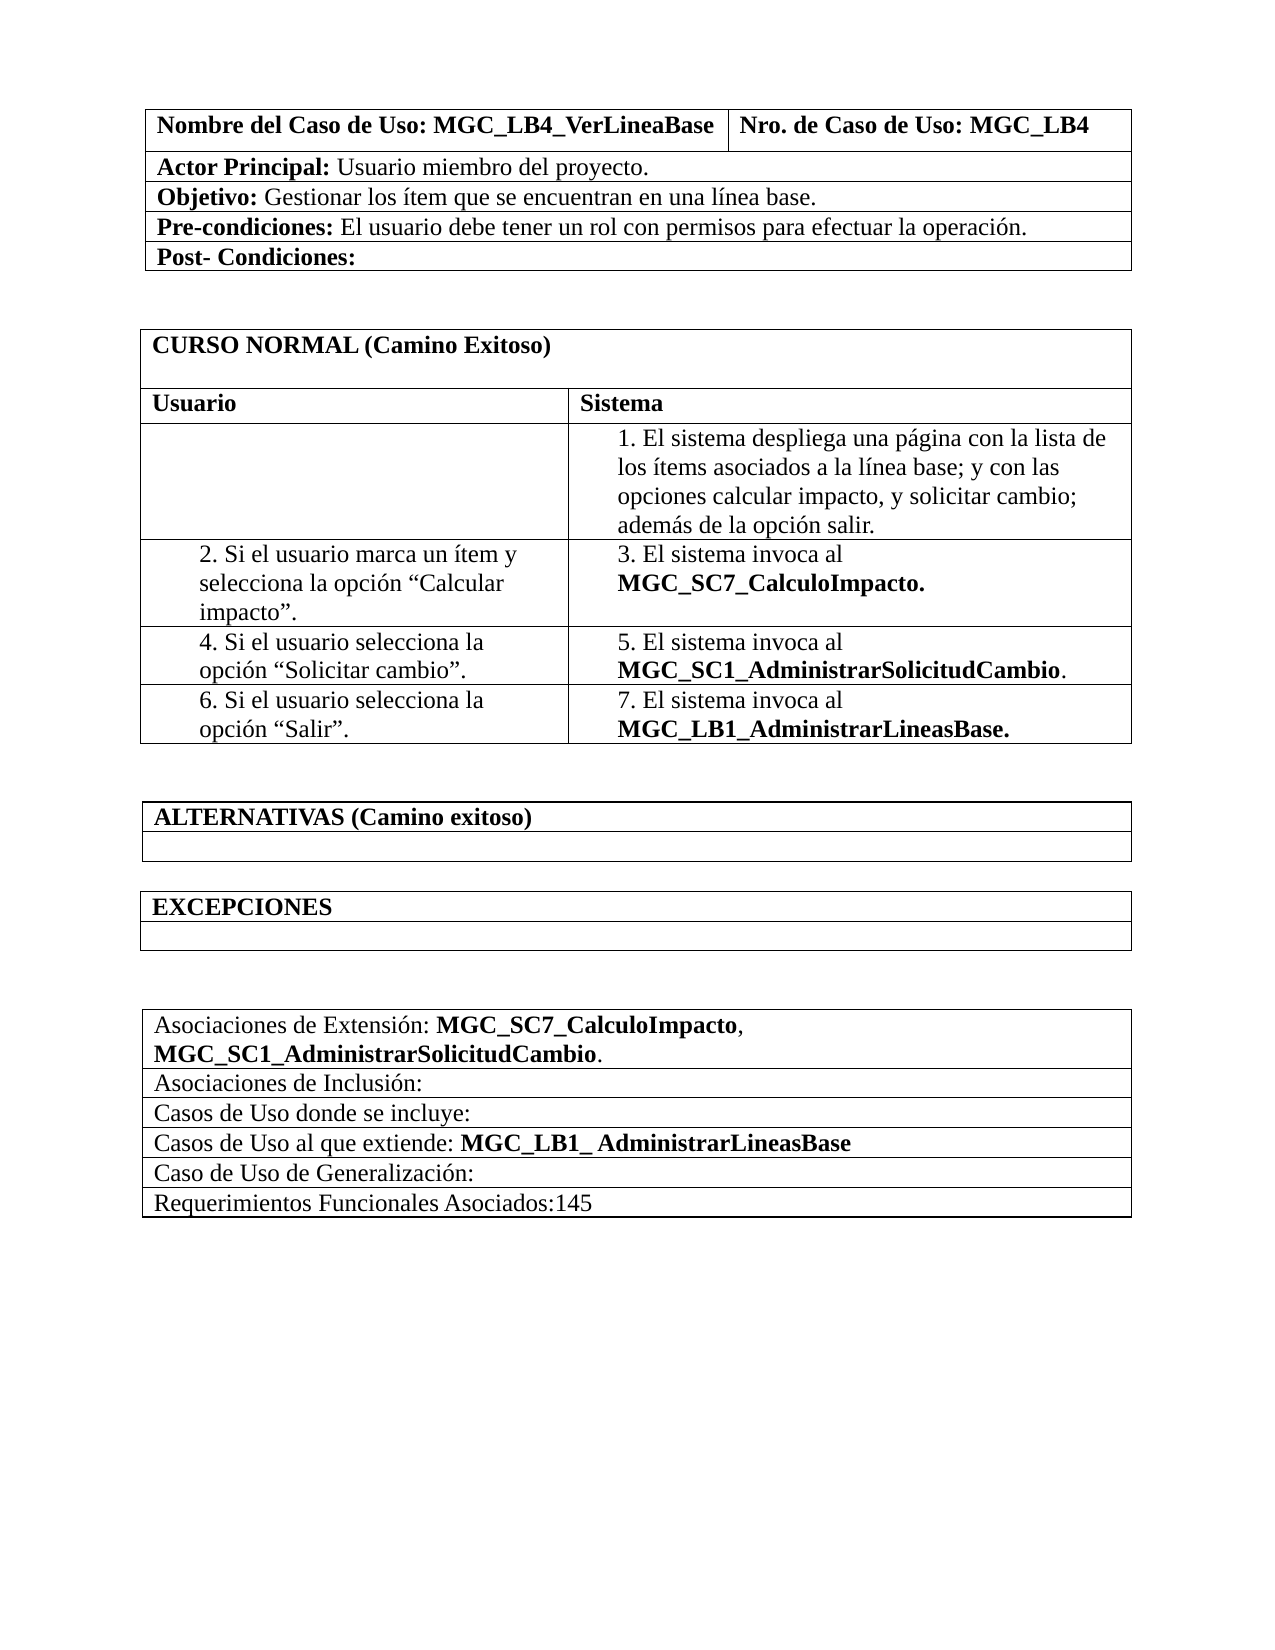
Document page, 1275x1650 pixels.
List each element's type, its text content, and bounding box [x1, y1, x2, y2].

table_cell [141, 424, 568, 538]
table_header ALTERNATIVAS (Camino exitoso) [143, 803, 1131, 831]
table_header Asociaciones de Extensión: MGC_SC7_CalculoImpacto, MGC_SC1_AdministrarSolicitudCambio. [143, 1010, 1131, 1067]
table_header Nro. de Caso de Uso: MGC_LB4 [729, 110, 1131, 151]
table_header Nombre del Caso de Uso: MGC_LB4_VerLineaBase [146, 110, 728, 151]
table_cell Objetivo: Gestionar los ítem que se encuentran en una línea base. [146, 182, 1131, 211]
table_cell Casos de Uso donde se incluye: [143, 1098, 1131, 1127]
table_cell Casos de Uso al que extiende: MGC_LB1_ AdministrarLineasBase [143, 1128, 1131, 1157]
table_cell Usuario [141, 389, 568, 422]
table_cell 7. El sistema invoca al MGC_LB1_AdministrarLineasBase. [569, 685, 1131, 743]
table_header EXCEPCIONES [141, 892, 1131, 921]
table_cell Sistema [569, 389, 1131, 422]
table_cell [141, 922, 1131, 950]
table_cell Post- Condiciones: [146, 242, 1131, 270]
table_cell Actor Principal: Usuario miembro del proyecto. [146, 152, 1131, 181]
table_header CURSO NORMAL (Camino Exitoso) [141, 330, 1131, 387]
table_cell 6. Si el usuario selecciona la opción “Salir”. [141, 685, 568, 743]
table_cell 3. El sistema invoca al MGC_SC7_CalculoImpacto. [569, 540, 1131, 626]
table_cell 2. Si el usuario marca un ítem y selecciona la opción “Calcular impacto”. [141, 540, 568, 626]
table_cell 4. Si el usuario selecciona la opción “Solicitar cambio”. [141, 627, 568, 684]
table_cell Requerimientos Funcionales Asociados:145 [143, 1188, 1131, 1216]
table_cell 5. El sistema invoca al MGC_SC1_AdministrarSolicitudCambio. [569, 627, 1131, 684]
table_cell Caso de Uso de Generalización: [143, 1158, 1131, 1187]
table_cell Asociaciones de Inclusión: [143, 1069, 1131, 1097]
table_cell 1. El sistema despliega una página con la lista de los ítems asociados a la línea base; y con las opciones calcular impacto, y solicitar cambio; además de la opción salir. [569, 424, 1131, 538]
table_cell [143, 832, 1131, 861]
table_cell Pre-condiciones: El usuario debe tener un rol con permisos para efectuar la operación. [146, 212, 1131, 241]
